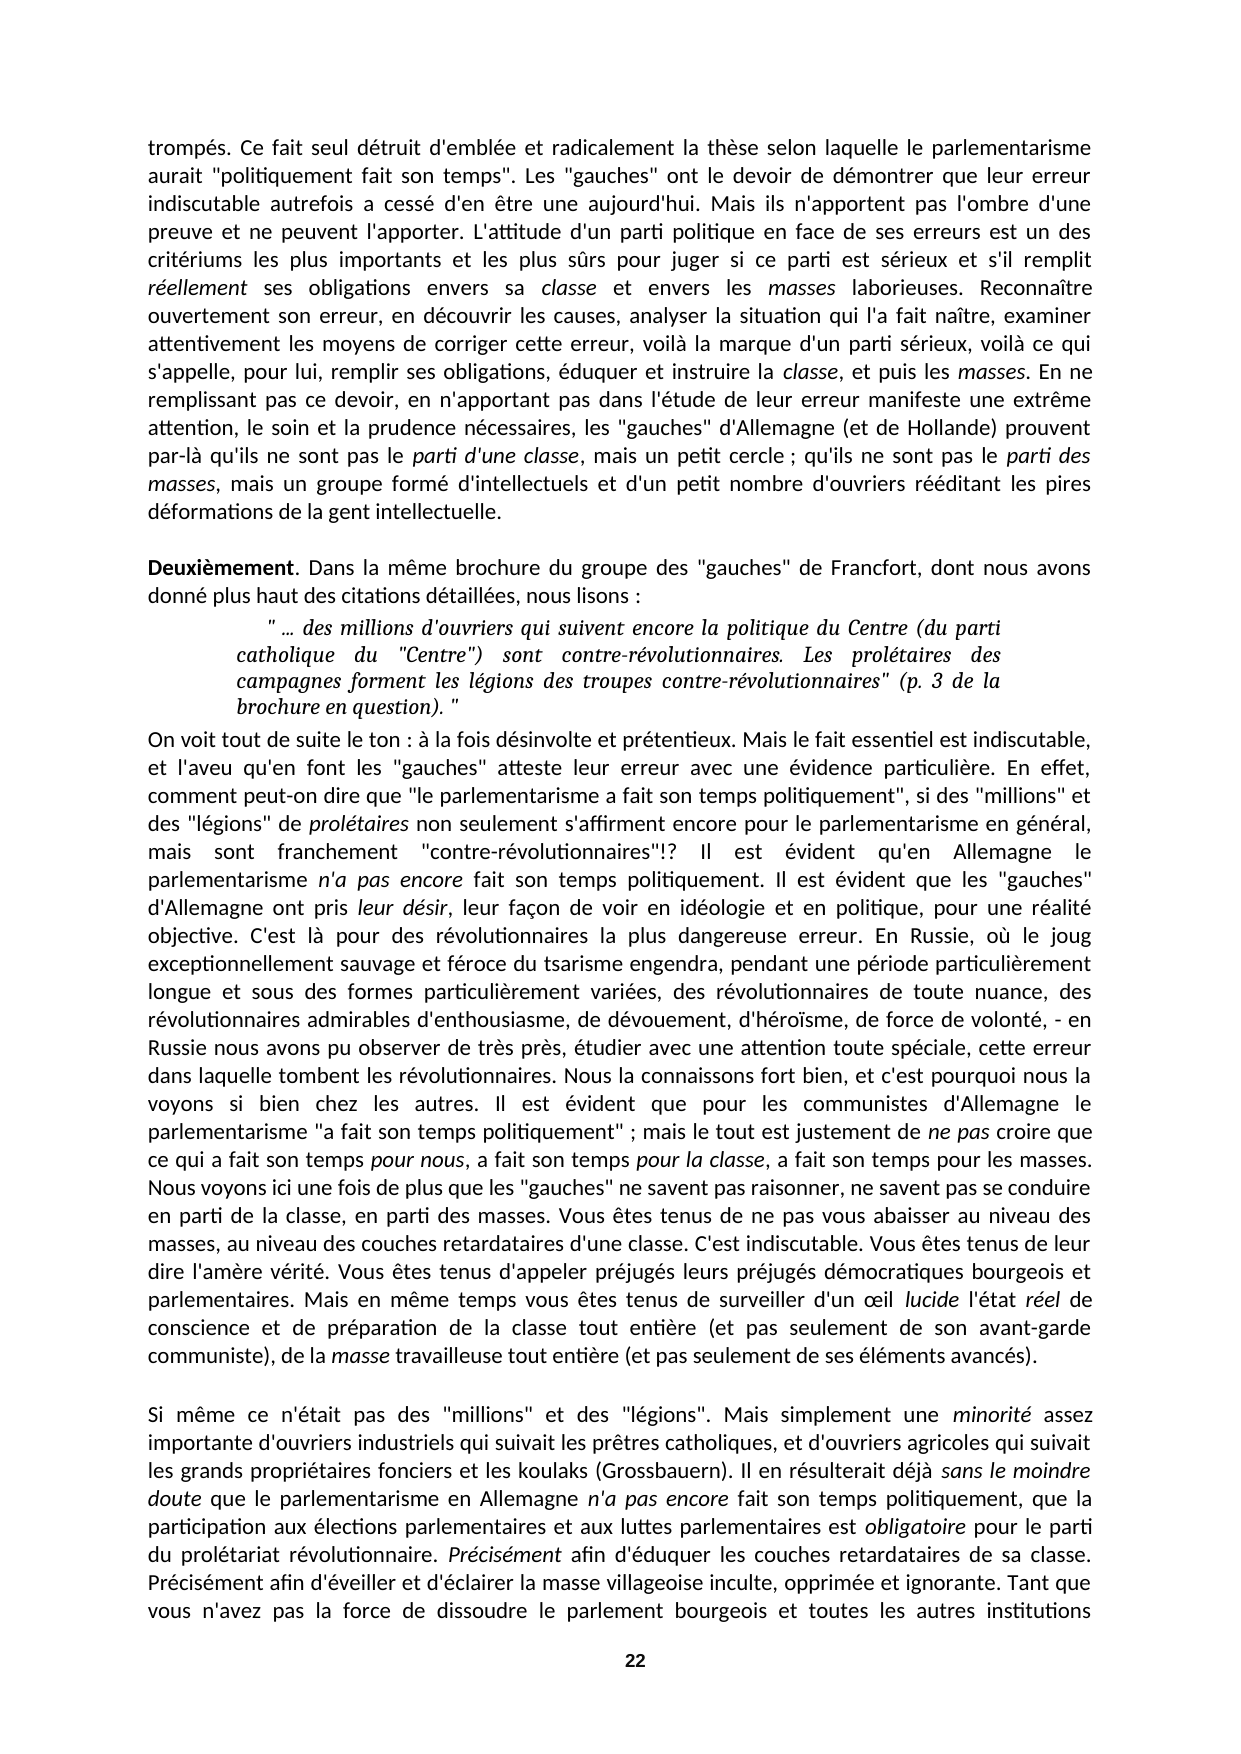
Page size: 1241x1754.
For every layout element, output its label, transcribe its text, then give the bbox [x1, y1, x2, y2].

text Si même ce n'était pas des "millions" et des "légions". Mais simplement une minorité assez importante d'ouvriers industriels qui suivait les prêtres catholiques, et d'ouvriers agricoles qui suivait les grands propriétaires fonciers et les koulaks (Grossbauern). Il en résulterait déjà sans le moindre doute que le parlementarisme en Allemagne n'a pas encore fait son temps politiquement, que la participation aux élections parlementaires et aux luttes parlementaires est obligatoire pour le parti du prolétariat révolutionnaire. Précisément afin d'éduquer les couches retardataires de sa classe. Précisément afin d'éveiller et d'éclairer la masse villageoise inculte, opprimée et ignorante. Tant que vous n'avez pas la force de dissoudre le parlement bourgeois et toutes les autres institutions [148, 1400, 1093, 1624]
text " ... des millions d'ouvriers qui suivent encore la politique du Centre (du parti catholique du "Centre") sont contre-révolutionnaires. Les prolétaires des campagnes forment les légions des troupes contre-révolutionnaires" (p. 3 de la brochure en question). " [236, 615, 1004, 721]
text trompés. Ce fait seul détruit d'emblée et radicalement la thèse selon laquelle le parlementarisme aurait "politiquement fait son temps". Les "gauches" ont le devoir de démontrer que leur erreur indiscutable autrefois a cessé d'en être une aujourd'hui. Mais ils n'apportent pas l'ombre d'une preuve et ne peuvent l'apporter. L'attitude d'un parti politique en face de ses erreurs est un des critériums les plus importants et les plus sûrs pour juger si ce parti est sérieux et s'il remplit réellement ses obligations envers sa classe et envers les masses laborieuses. Reconnaître ouvertement son erreur, en découvrir les causes, analyser la situation qui l'a fait naître, examiner attentivement les moyens de corriger cette erreur, voilà la marque d'un parti sérieux, voilà ce qui s'appelle, pour lui, remplir ses obligations, éduquer et instruire la classe, et puis les masses. En ne remplissant pas ce devoir, en n'apportant pas dans l'étude de leur erreur manifeste une extrême attention, le soin et la prudence nécessaires, les "gauches" d'Allemagne (et de Hollande) prouvent par-là qu'ils ne sont pas le parti d'une classe, mais un petit cercle ; qu'ils ne sont pas le parti des masses, mais un groupe formé d'intellectuels et d'un petit nombre d'ouvriers rééditant les pires déformations de la gent intellectuelle. [148, 133, 1093, 525]
text On voit tout de suite le ton : à la fois désinvolte et prétentieux. Mais le fait essentiel est indiscutable, et l'aveu qu'en font les "gauches" atteste leur erreur avec une évidence particulière. En effet, comment peut-on dire que "le parlementarisme a fait son temps politiquement", si des "millions" et des "légions" de prolétaires non seulement s'affirment encore pour le parlementarisme en général, mais sont franchement "contre-révolutionnaires"!? Il est évident qu'en Allemagne le parlementarisme n'a pas encore fait son temps politiquement. Il est évident que les "gauches" d'Allemagne ont pris leur désir, leur façon de voir en idéologie et en politique, pour une réalité objective. C'est là pour des révolutionnaires la plus dangereuse erreur. En Russie, où le joug exceptionnellement sauvage et féroce du tsarisme engendra, pendant une période particulièrement longue et sous des formes particulièrement variées, des révolutionnaires de toute nuance, des révolutionnaires admirables d'enthousiasme, de dévouement, d'héroïsme, de force de volonté, - en Russie nous avons pu observer de très près, étudier avec une attention toute spéciale, cette erreur dans laquelle tombent les révolutionnaires. Nous la connaissons fort bien, et c'est pourquoi nous la voyons si bien chez les autres. Il est évident que pour les communistes d'Allemagne le parlementarisme "a fait son temps politiquement" ; mais le tout est justement de ne pas croire que ce qui a fait son temps pour nous, a fait son temps pour la classe, a fait son temps pour les masses. Nous voyons ici une fois de plus que les "gauches" ne savent pas raisonner, ne savent pas se conduire en parti de la classe, en parti des masses. Vous êtes tenus de ne pas vous abaisser au niveau des masses, au niveau des couches retardataires d'une classe. C'est indiscutable. Vous êtes tenus de leur dire l'amère vérité. Vous êtes tenus d'appeler préjugés leurs préjugés démocratiques bourgeois et parlementaires. Mais en même temps vous êtes tenus de surveiller d'un œil lucide l'état réel de conscience et de préparation de la classe tout entière (et pas seulement de son avant-garde communiste), de la masse travailleuse tout entière (et pas seulement de ses éléments avancés). [148, 725, 1093, 1369]
text Deuxièmement. Dans la même brochure du groupe des "gauches" de Francfort, dont nous avons donné plus haut des citations détaillées, nous lisons : [148, 553, 1093, 609]
